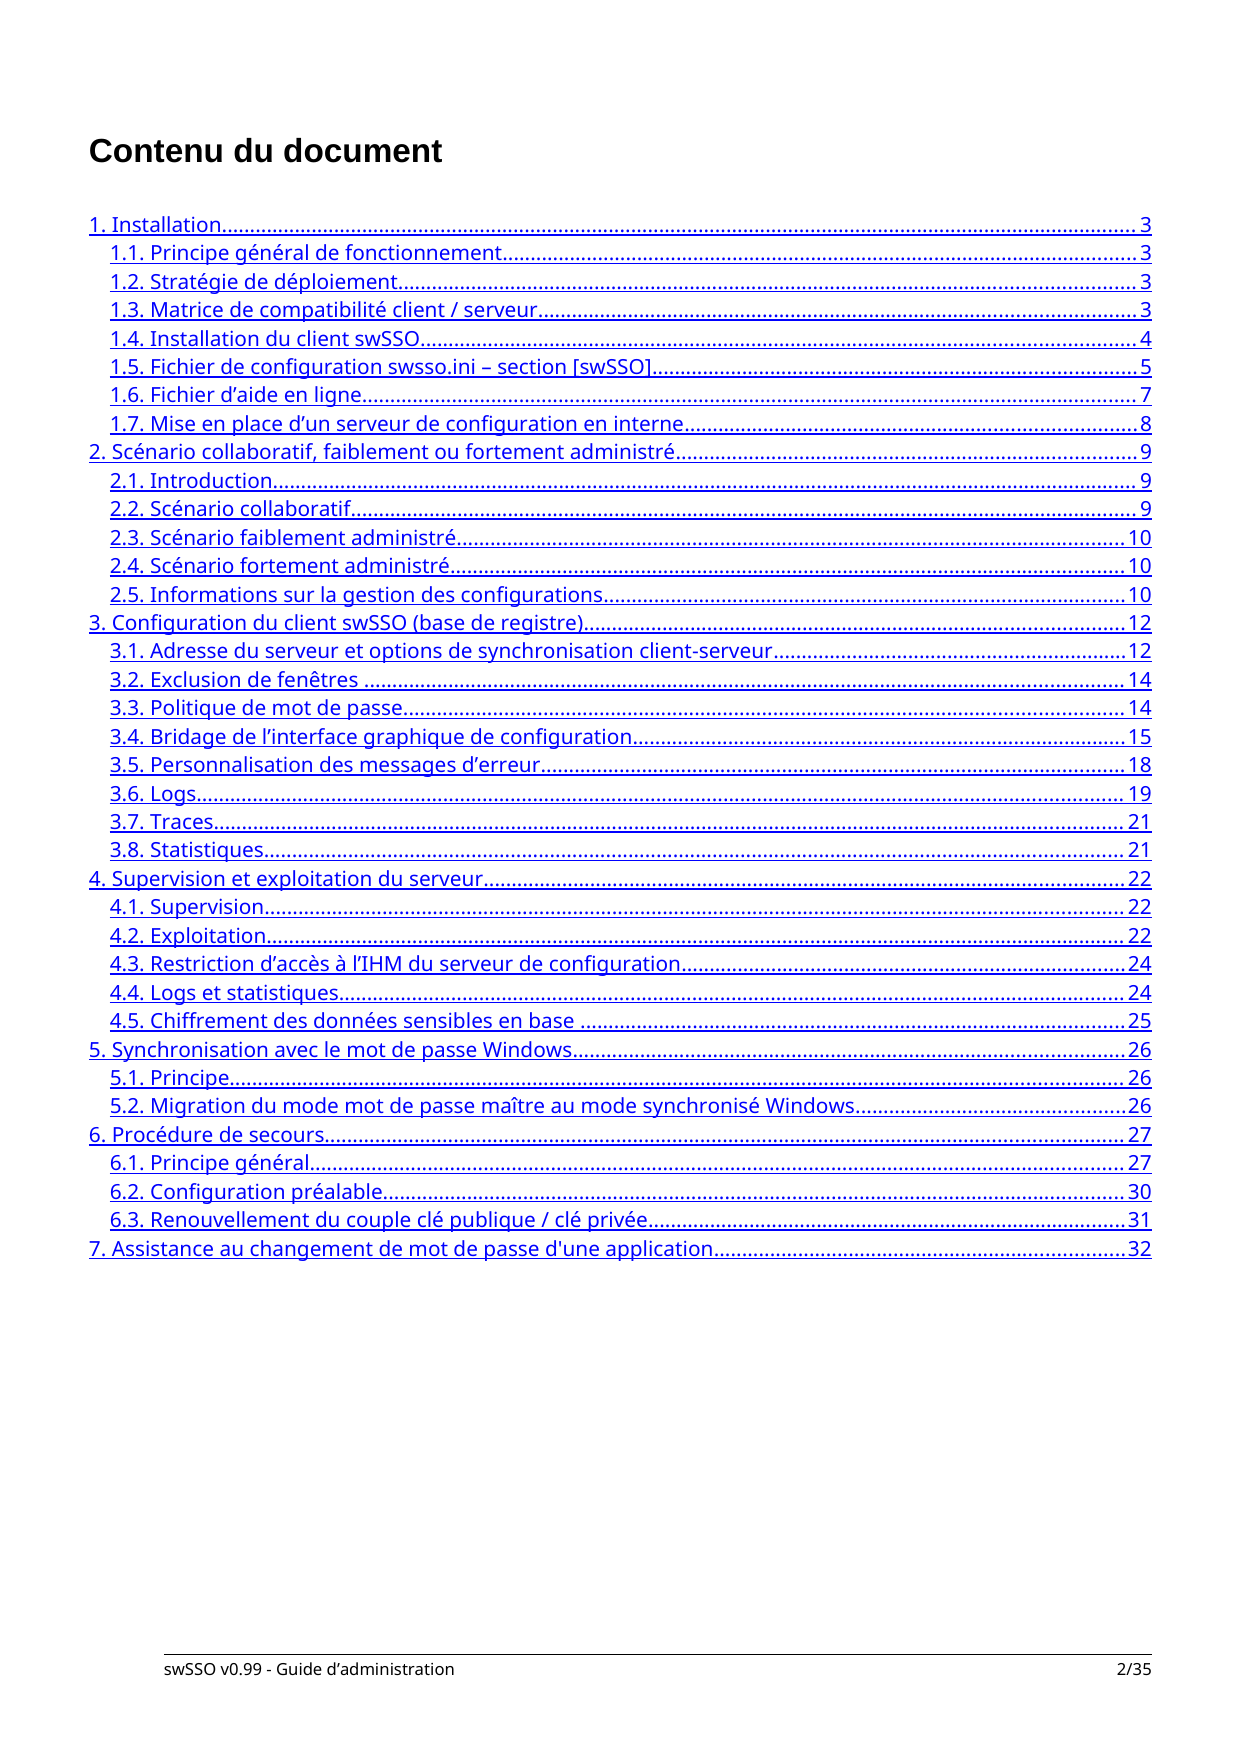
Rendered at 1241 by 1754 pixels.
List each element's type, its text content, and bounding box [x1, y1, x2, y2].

text 2.2. Scénario collaboratif 9 [109, 494, 1152, 518]
text 4.2. Exploitation 22 [109, 921, 1152, 945]
text [109, 519, 1152, 523]
text 6. Procédure de secours 27 [89, 1120, 1152, 1144]
text 4.3. Restriction d’accès à l’IHM du serveur de configuration 24 [109, 949, 1152, 973]
text [109, 1031, 1152, 1035]
text 2. Scénario collaboratif, faiblement ou fortement administré 9 [89, 437, 1152, 462]
text 1.6. Fichier d’aide en ligne 7 [109, 381, 1152, 405]
text 3.7. Traces 21 [109, 807, 1152, 831]
text 6.2. Configuration préalable 30 [109, 1177, 1152, 1201]
text 2.5. Informations sur la gestion des configurations 10 [109, 580, 1152, 604]
text 4.4. Logs et statistiques 24 [109, 978, 1152, 1002]
text 1.3. Matrice de compatibilité client / serveur 3 [109, 295, 1152, 319]
text 4.5. Chiffrement des données sensibles en base 25 [109, 1006, 1152, 1030]
text 3.3. Politique de mot de passe 14 [109, 693, 1152, 718]
text 2.4. Scénario fortement administré 10 [109, 551, 1152, 575]
text 3.1. Adresse du serveur et options de synchronisation client-serveur 12 [109, 637, 1152, 661]
text 1.4. Installation du client swSSO 4 [109, 324, 1152, 348]
text 5. Synchronisation avec le mot de passe Windows 26 [89, 1035, 1152, 1059]
text [109, 1230, 1152, 1234]
text 2.3. Scénario faiblement administré 10 [109, 523, 1152, 547]
text 1.2. Stratégie de déploiement 3 [109, 267, 1152, 291]
text 3.4. Bridage de l’interface graphique de configuration 15 [109, 722, 1152, 746]
text 3.6. Logs 19 [109, 779, 1152, 803]
text 6.3. Renouvellement du couple clé publique / clé privée 31 [109, 1205, 1152, 1229]
text [109, 775, 1152, 779]
text 1.1. Principe général de fonctionnement 3 [109, 238, 1152, 263]
text 2.1. Introduction 9 [109, 466, 1152, 490]
text 5.1. Principe 26 [109, 1063, 1152, 1087]
text [109, 832, 1152, 836]
text 7. Assistance au changement de mot de passe d'une application 32 [89, 1234, 1152, 1258]
text 1. Installation 3 [89, 210, 1152, 234]
text [109, 1088, 1152, 1092]
text [109, 377, 1152, 381]
text 1.5. Fichier de configuration swsso.ini – section [swSSO] 5 [109, 352, 1152, 376]
text [109, 576, 1152, 580]
text [109, 974, 1152, 978]
text 4.1. Supervision 22 [109, 892, 1152, 917]
text Contenu du document [89, 131, 1152, 169]
text [109, 320, 1152, 324]
text 6.1. Principe général 27 [109, 1148, 1152, 1173]
text 1.7. Mise en place d’un serveur de configuration en interne 8 [109, 409, 1152, 433]
text 3. Configuration du client swSSO (base de registre) 12 [89, 608, 1152, 632]
text 5.2. Migration du mode mot de passe maître au mode synchronisé Windows 26 [109, 1092, 1152, 1116]
text 3.8. Statistiques 21 [109, 836, 1152, 860]
text 3.2. Exclusion de fenêtres 14 [109, 665, 1152, 689]
text 3.5. Personnalisation des messages d’erreur 18 [109, 750, 1152, 774]
text 4. Supervision et exploitation du serveur 22 [89, 864, 1152, 888]
